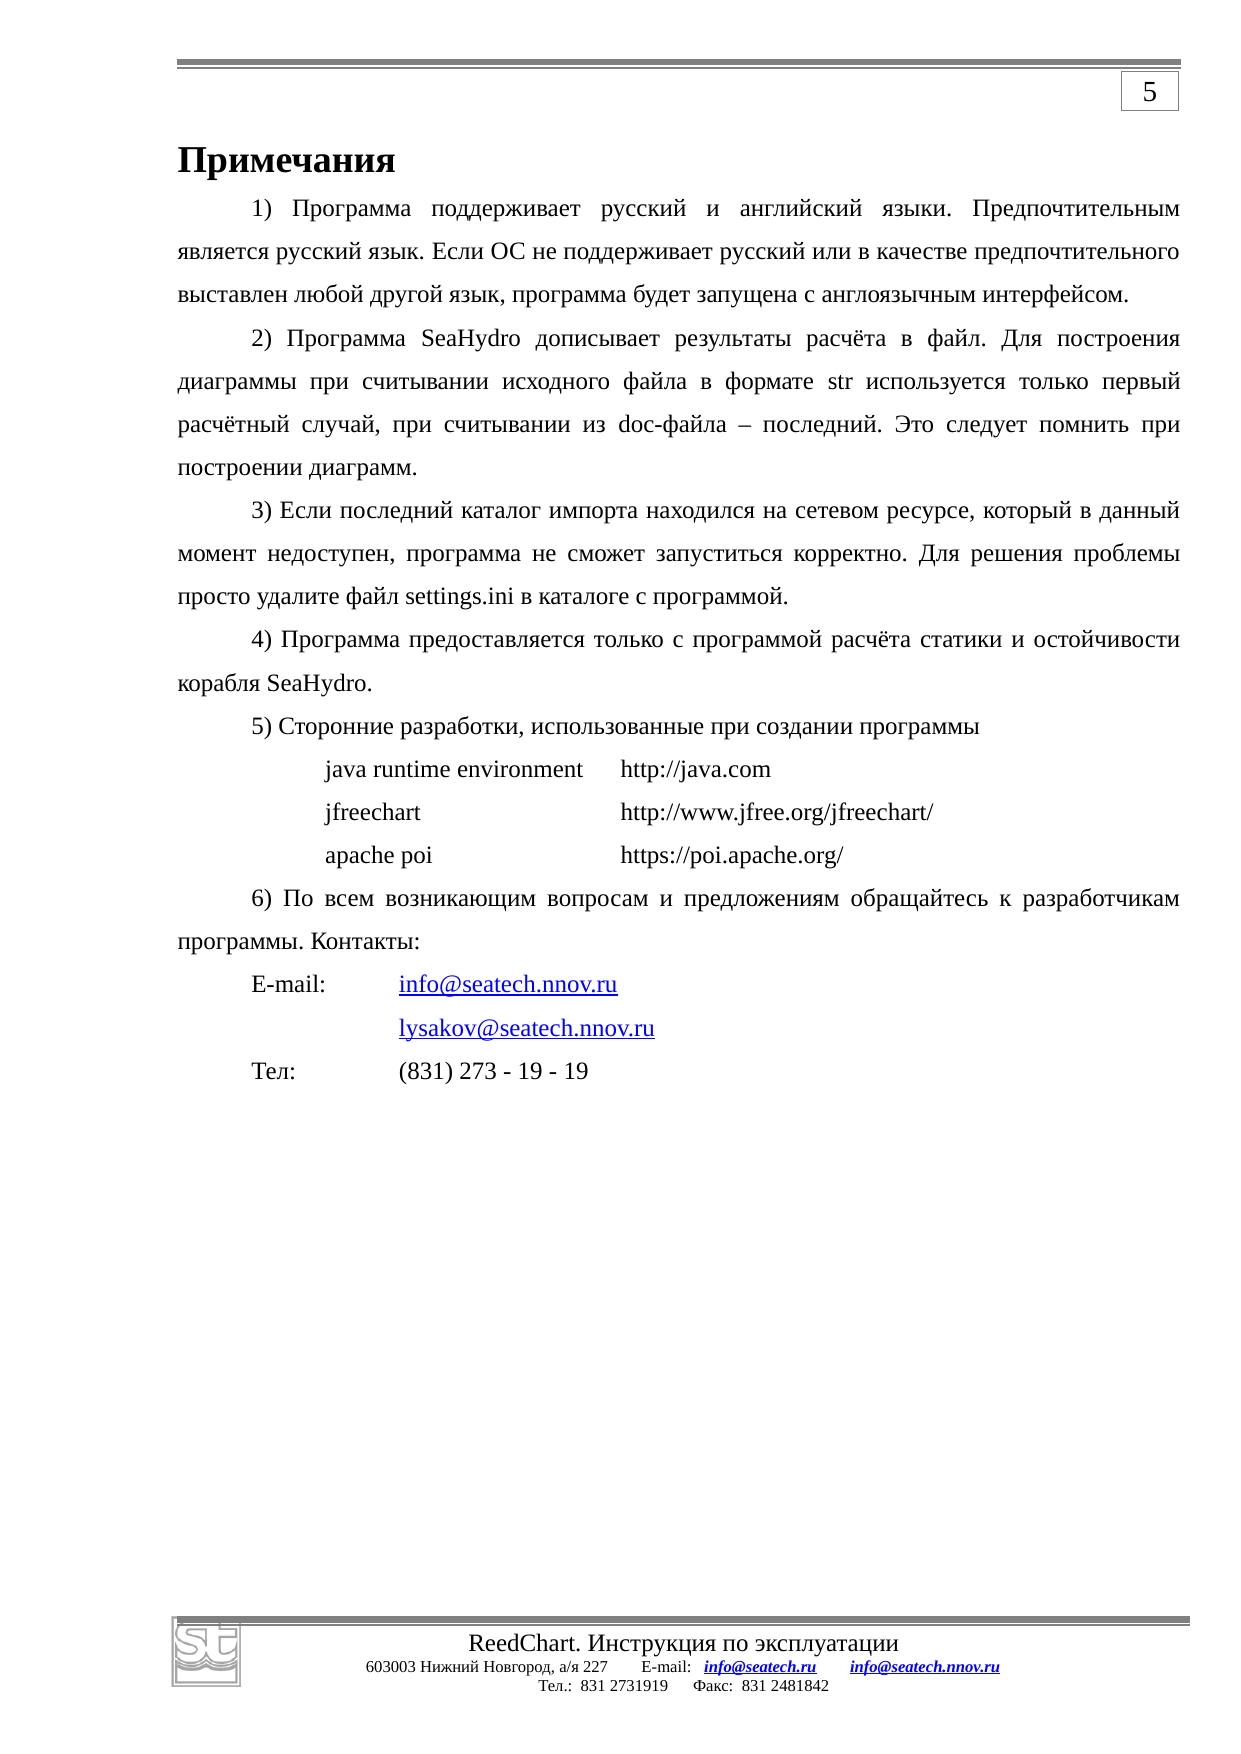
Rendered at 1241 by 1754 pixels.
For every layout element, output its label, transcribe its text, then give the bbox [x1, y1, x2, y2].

picture [171, 1616, 241, 1687]
text Тел: (831) 273 - 19 - 19 [177, 1056, 1181, 1084]
text 2) Программа SeaHydro дописывает результаты расчёта в файл. Для построения диаграммы при считывании исходного файла в формате str используется только первый расчётный случай, при считывании из doc-файла – последний. Это следует помнить при построении диаграмм. [177, 323, 1181, 481]
text 5) Сторонние разработки, использованные при создании программы [177, 711, 1181, 739]
text 3) Если последний каталог импорта находился на сетевом ресурсе, который в данный момент недоступен, программа не сможет запуститься корректно. Для решения проблемы просто удалите файл settings.ini в каталоге с программой. [177, 495, 1181, 610]
subtitle Примечания [177, 137, 1181, 181]
text 1) Программа поддерживает русский и английский языки. Предпочтительным является русский язык. Если ОС не поддерживает русский или в качестве предпочтительного выставлен любой другой язык, программа будет запущена с англоязычным интерфейсом. [177, 193, 1181, 308]
text jfreechart http://www.jfree.org/jfreechart/ [177, 797, 1181, 826]
text apache poi https://poi.apache.org/ [177, 840, 1181, 869]
text java runtime environment http://java.com [177, 754, 1181, 783]
text E-mail: info@seatech.nnov.ru [177, 969, 1181, 998]
text lysakov@seatech.nnov.ru [177, 1013, 1181, 1041]
text 4) Программа предоставляется только с программой расчёта статики и остойчивости корабля SeaHydro. [177, 624, 1181, 696]
text 6) По всем возникающим вопросам и предложениям обращайтесь к разработчикам программы. Контакты: [177, 883, 1181, 955]
